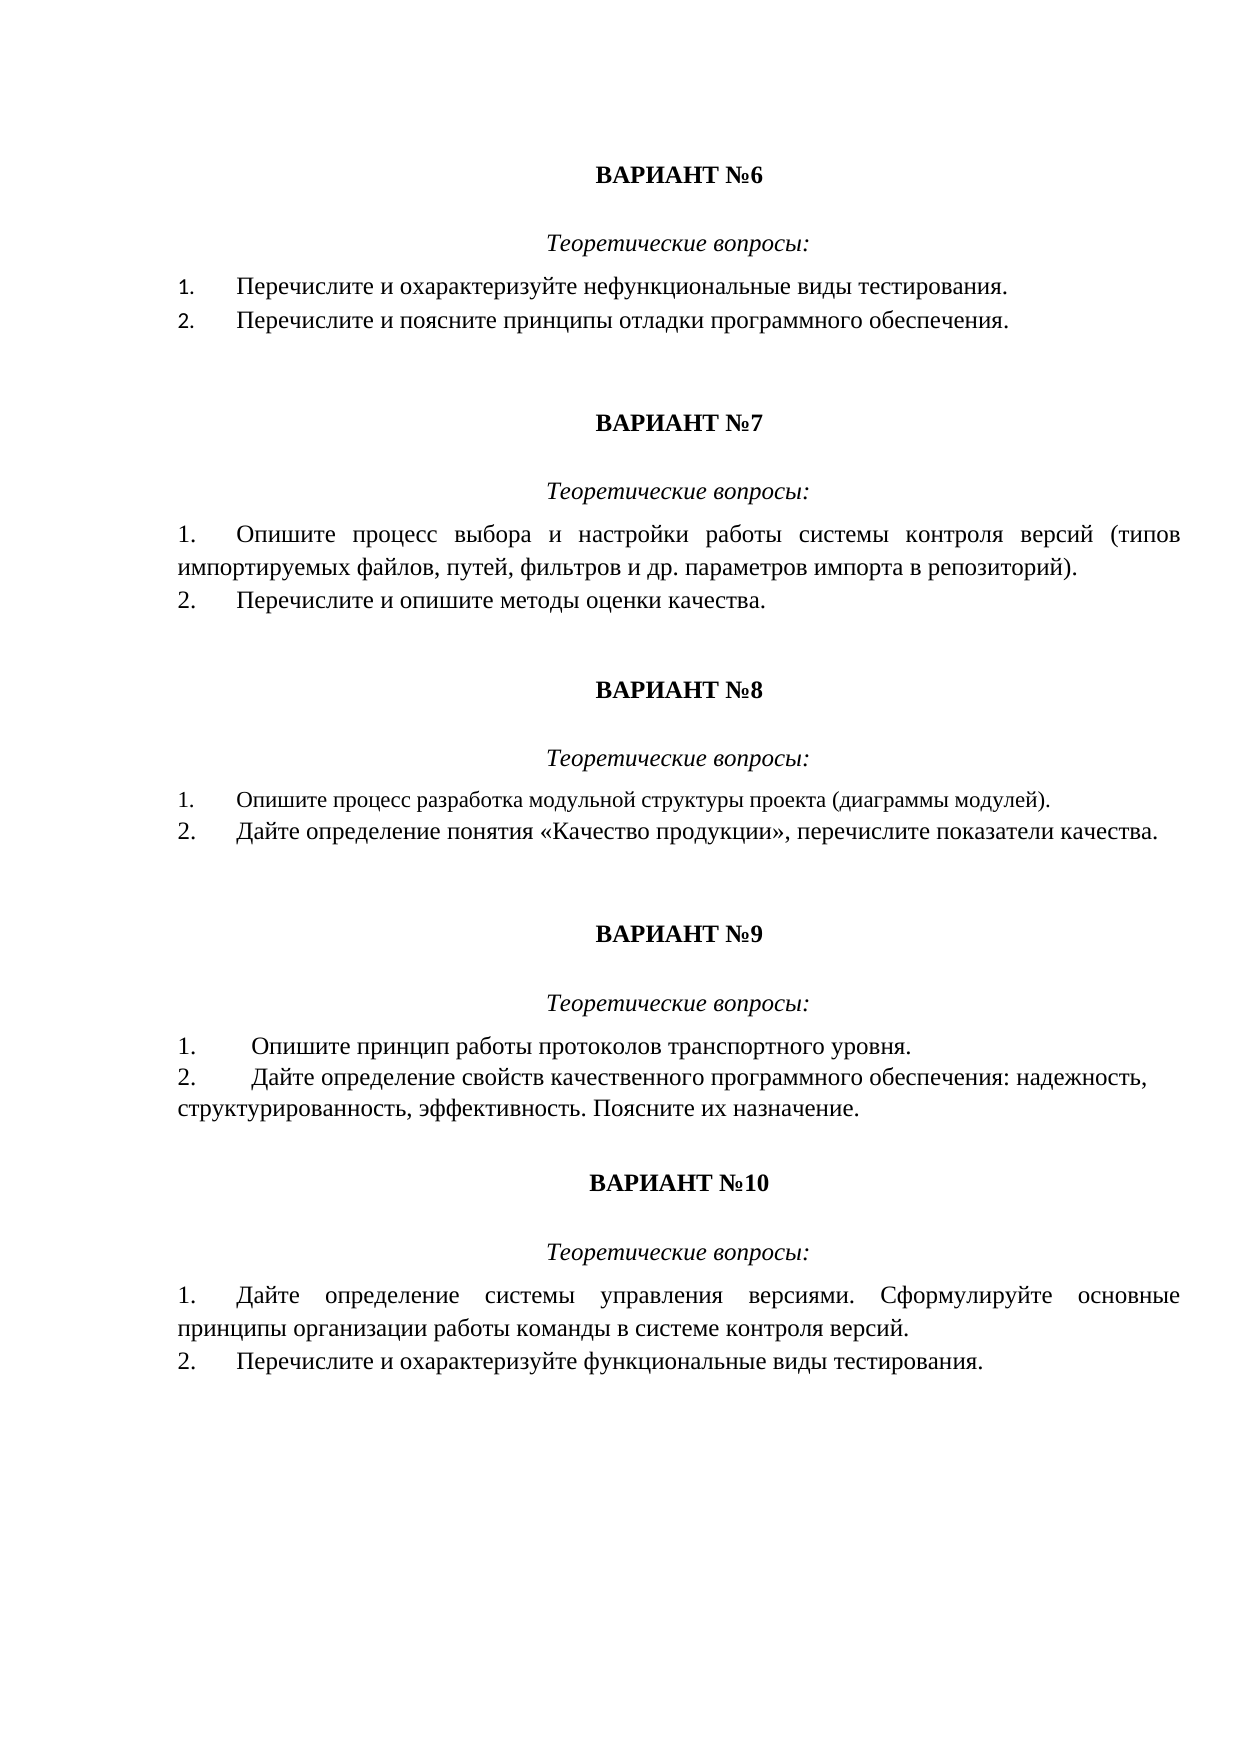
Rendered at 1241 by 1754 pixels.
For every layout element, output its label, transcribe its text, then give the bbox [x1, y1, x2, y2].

list Дайте определение понятия «Качество продукции», перечислите показатели качества. [177, 816, 1181, 845]
text ВАРИАНТ №7 [177, 408, 1181, 437]
list Перечислите и опишите методы оценки качества. [177, 585, 1181, 614]
list Опишите процесс разработка модульной структуры проекта (диаграммы модулей). [177, 786, 1181, 813]
list Перечислите и поясните принципы отладки программного обеспечения. [177, 305, 1181, 334]
list Дайте определение свойств качественного программного обеспечения: надежность, структурированность, эффективность. Поясните их назначение. [177, 1062, 1181, 1122]
text ВАРИАНТ №8 [177, 675, 1181, 704]
text ВАРИАНТ №9 [177, 919, 1181, 948]
list Опишите принцип работы протоколов транспортного уровня. [177, 1031, 1181, 1059]
text Теоретические вопросы: [177, 476, 1181, 505]
list Дайте определение системы управления версиями. Сформулируйте основные принципы организации работы команды в системе контроля версий. [177, 1280, 1181, 1342]
text Теоретические вопросы: [177, 228, 1181, 257]
list Перечислите и охарактеризуйте нефункциональные виды тестирования. [177, 271, 1181, 300]
text ВАРИАНТ №10 [177, 1168, 1181, 1197]
text Теоретические вопросы: [177, 743, 1181, 772]
text Теоретические вопросы: [177, 1237, 1181, 1265]
list Опишите процесс выбора и настройки работы системы контроля версий (типов импортируемых файлов, путей, фильтров и др. параметров импорта в репозиторий). [177, 519, 1181, 581]
text ВАРИАНТ №6 [177, 160, 1181, 189]
list Перечислите и охарактеризуйте функциональные виды тестирования. [177, 1346, 1181, 1374]
text Теоретические вопросы: [177, 988, 1181, 1016]
